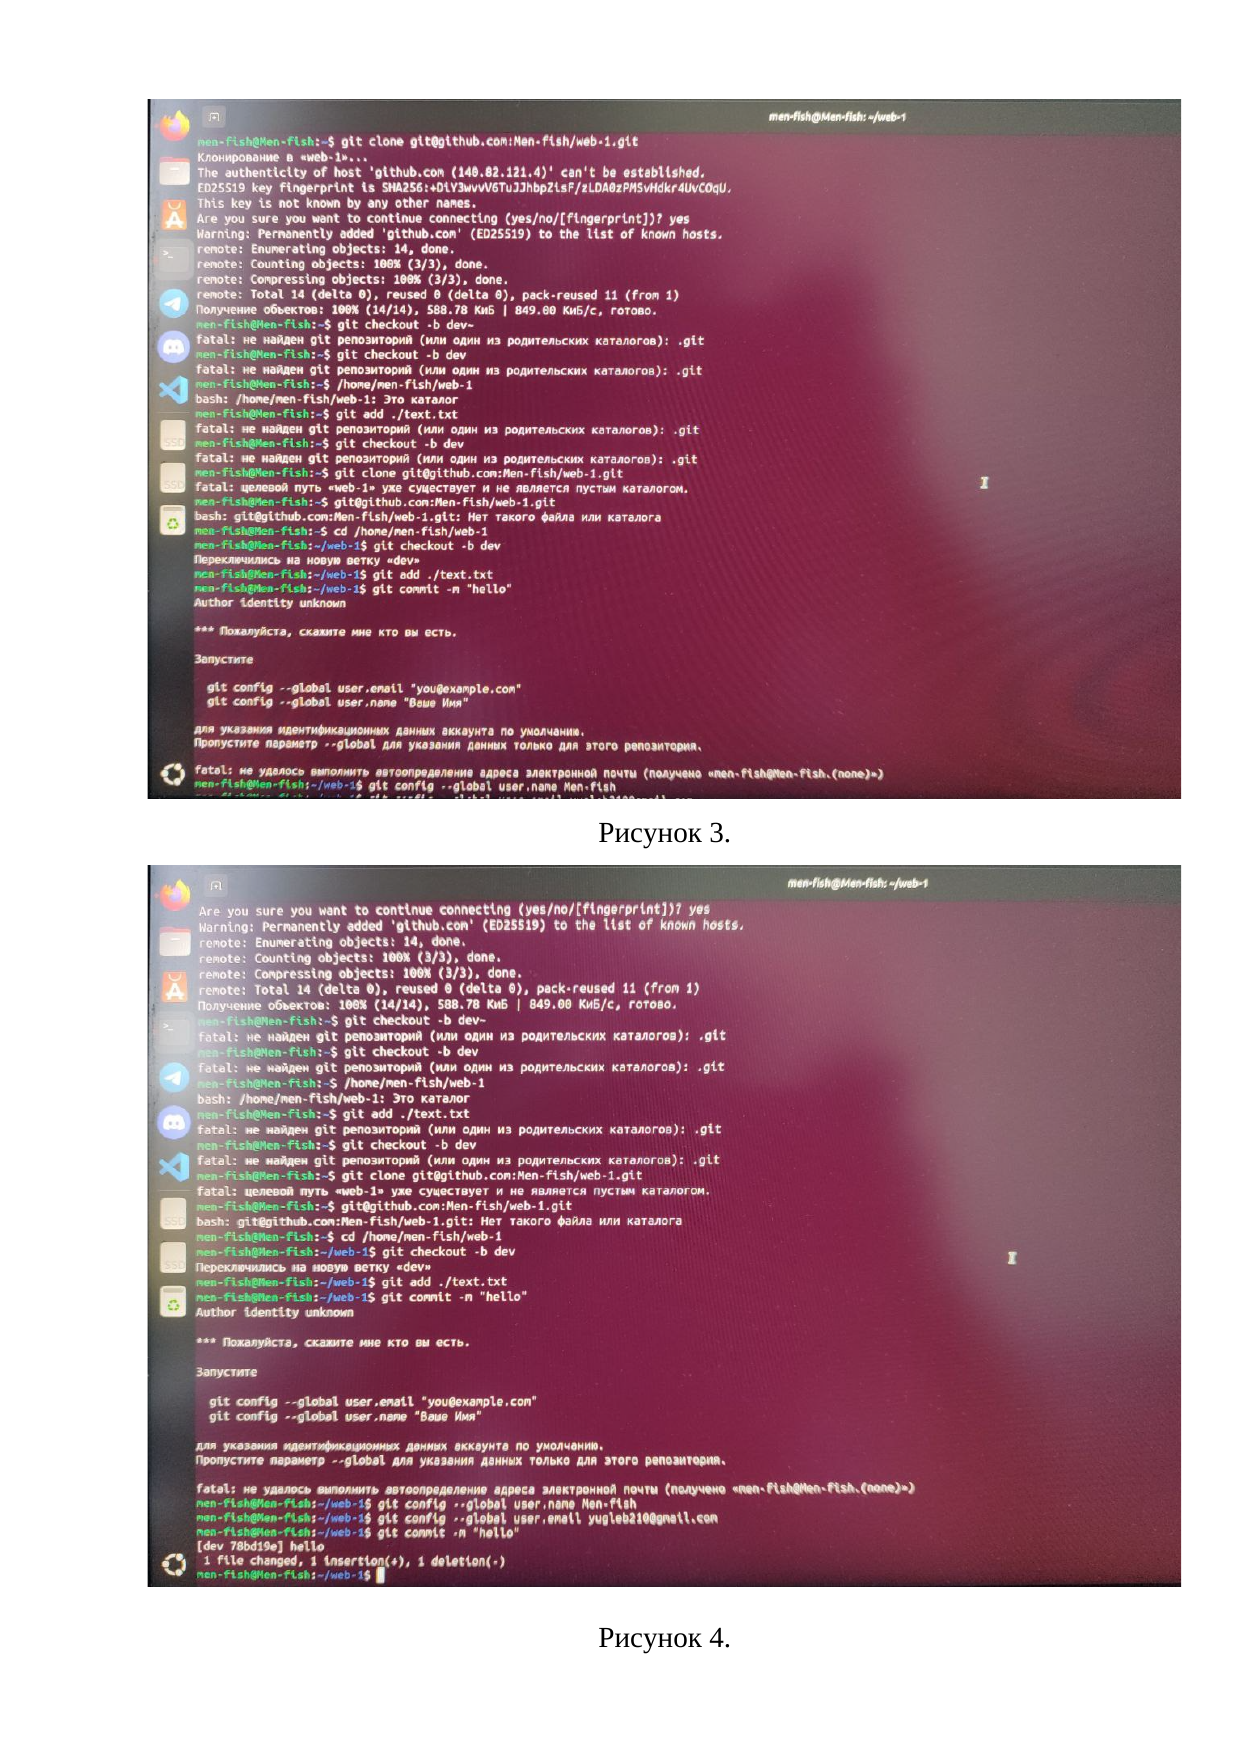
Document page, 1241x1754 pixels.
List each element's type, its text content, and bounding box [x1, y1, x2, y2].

text Рисунок 3. [148, 799, 1181, 848]
picture [147, 99, 1182, 799]
text Рисунок 4. [148, 1587, 1181, 1654]
picture [147, 865, 1182, 1587]
